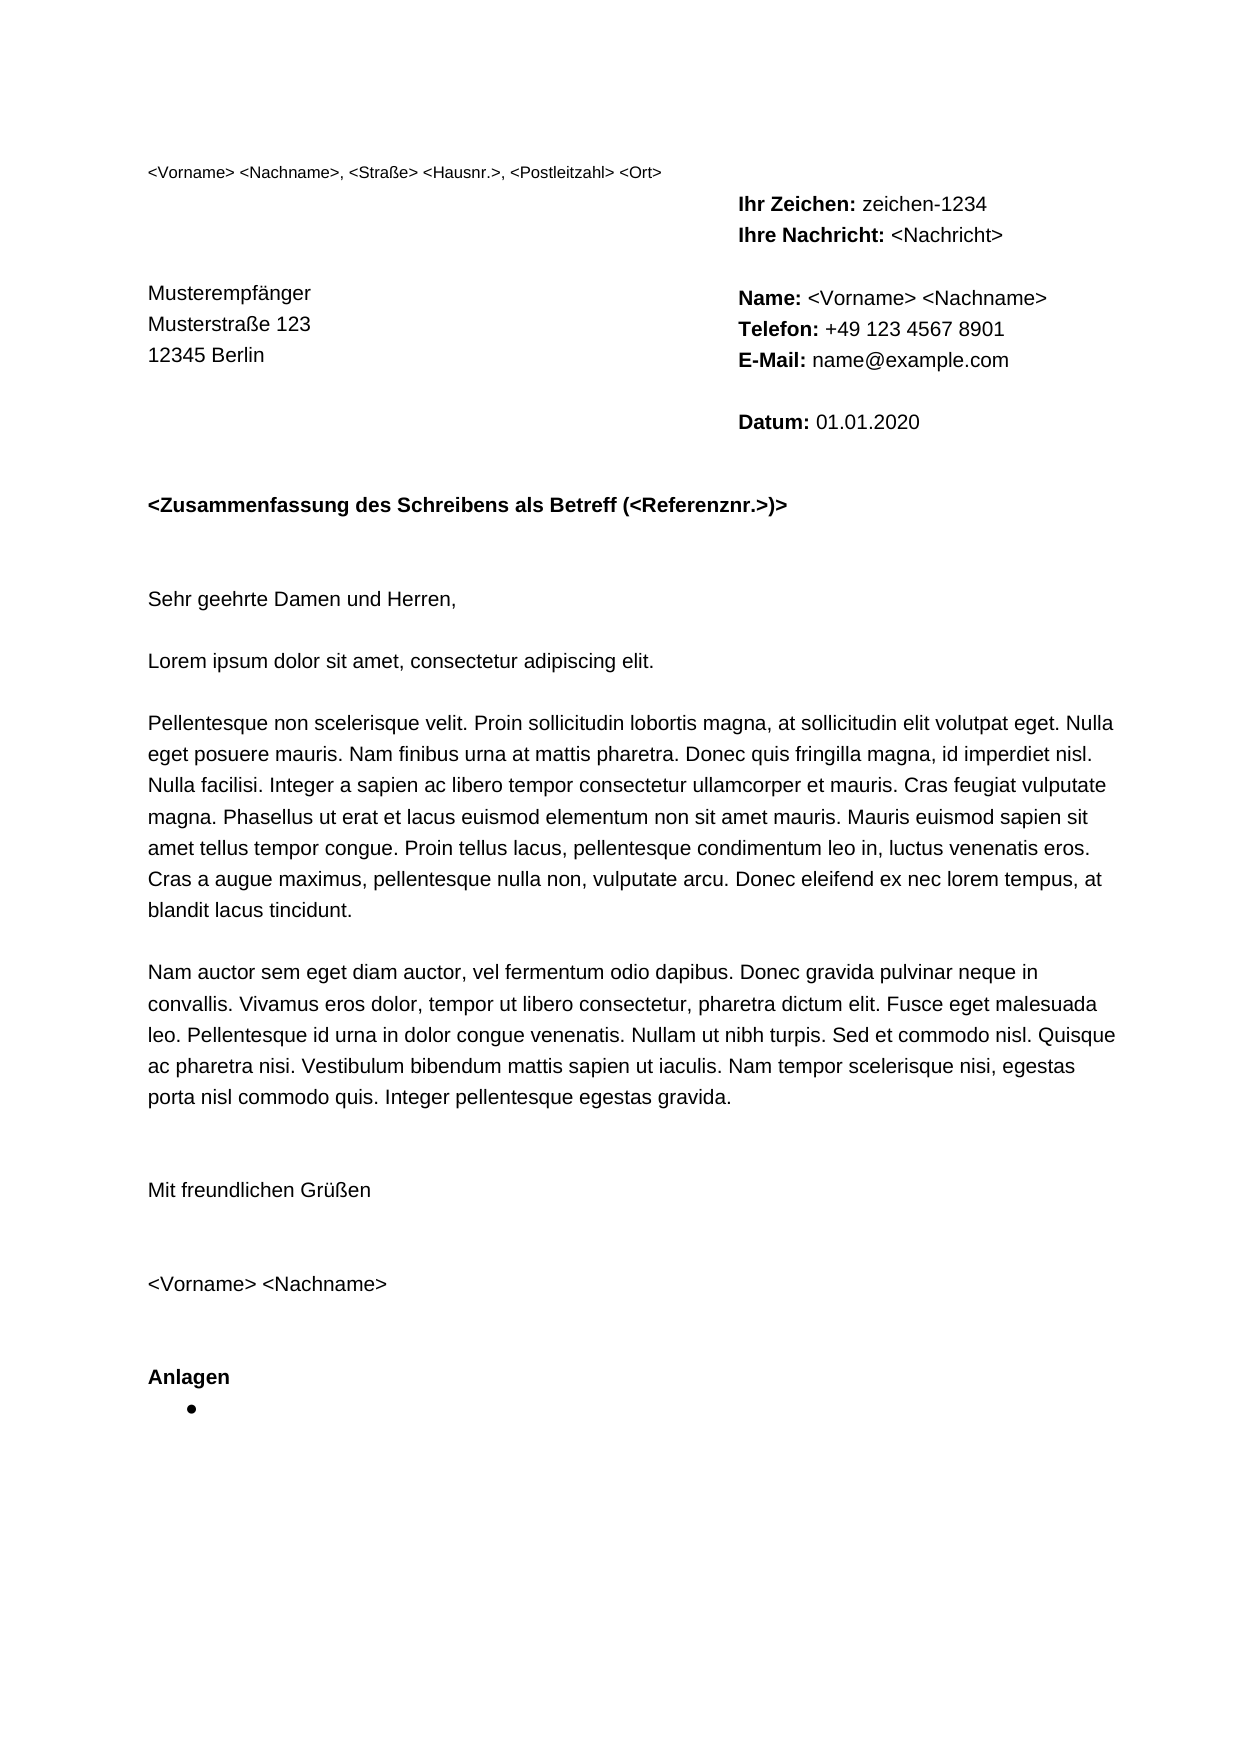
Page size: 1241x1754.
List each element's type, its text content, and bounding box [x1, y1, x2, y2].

text Nam auctor sem eget diam auctor, vel fermentum odio dapibus. Donec gravida pulvinar neque in convallis. Vivamus eros dolor, tempor ut libero consectetur, pharetra dictum elit. Fusce eget malesuada leo. Pellentesque id urna in dolor congue venenatis. Nullam ut nibh turpis. Sed et commodo nisl. Quisque ac pharetra nisi. Vestibulum bibendum mattis sapien ut iaculis. Nam tempor scelerisque nisi, egestas porta nisl commodo quis. Integer pellentesque egestas gravida. [148, 960, 1122, 1109]
text Lorem ipsum dolor sit amet, consectetur adipiscing elit. [148, 649, 1122, 673]
text <Zusammenfassung des Schreibens als Betreff (<Referenznr.>) > [148, 493, 1122, 517]
text Mit freundlichen Grüßen [148, 1178, 1122, 1202]
text Anlagen [148, 1365, 1122, 1389]
text <Vorname> <Nachname> [148, 1272, 1122, 1296]
text Sehr geehrte Damen und Herren, [148, 586, 1122, 610]
table_header <Vorname> <Nachname>, <Straße> <Hausnr.>, <Postleitzahl> <Ort> Musterempfänger Musterstraße 123 12345 Berlin [148, 163, 738, 440]
table_header Ihr Zeichen: zeichen-1234 Ihre Nachricht: <Nachricht> Name: <Vorname> <Nachname> Telefon: +49 123 4567 8901 E-Mail: name@example.com Datum: 01.01.2020 [738, 163, 1181, 440]
text Pellentesque non scelerisque velit. Proin sollicitudin lobortis magna, at sollicitudin elit volutpat eget. Nulla eget posuere mauris. Nam finibus urna at mattis pharetra. Donec quis fringilla magna, id imperdiet nisl. Nulla facilisi. Integer a sapien ac libero tempor consectetur ullamcorper et mauris. Cras feugiat vulputate magna. Phasellus ut erat et lacus euismod elementum non sit amet mauris. Mauris euismod sapien sit amet tellus tempor congue. Proin tellus lacus, pellentesque condimentum leo in, luctus venenatis eros. Cras a augue maximus, pellentesque nulla non, vulputate arcu. Donec eleifend ex nec lorem tempus, at blandit lacus tincidunt. [148, 711, 1122, 922]
